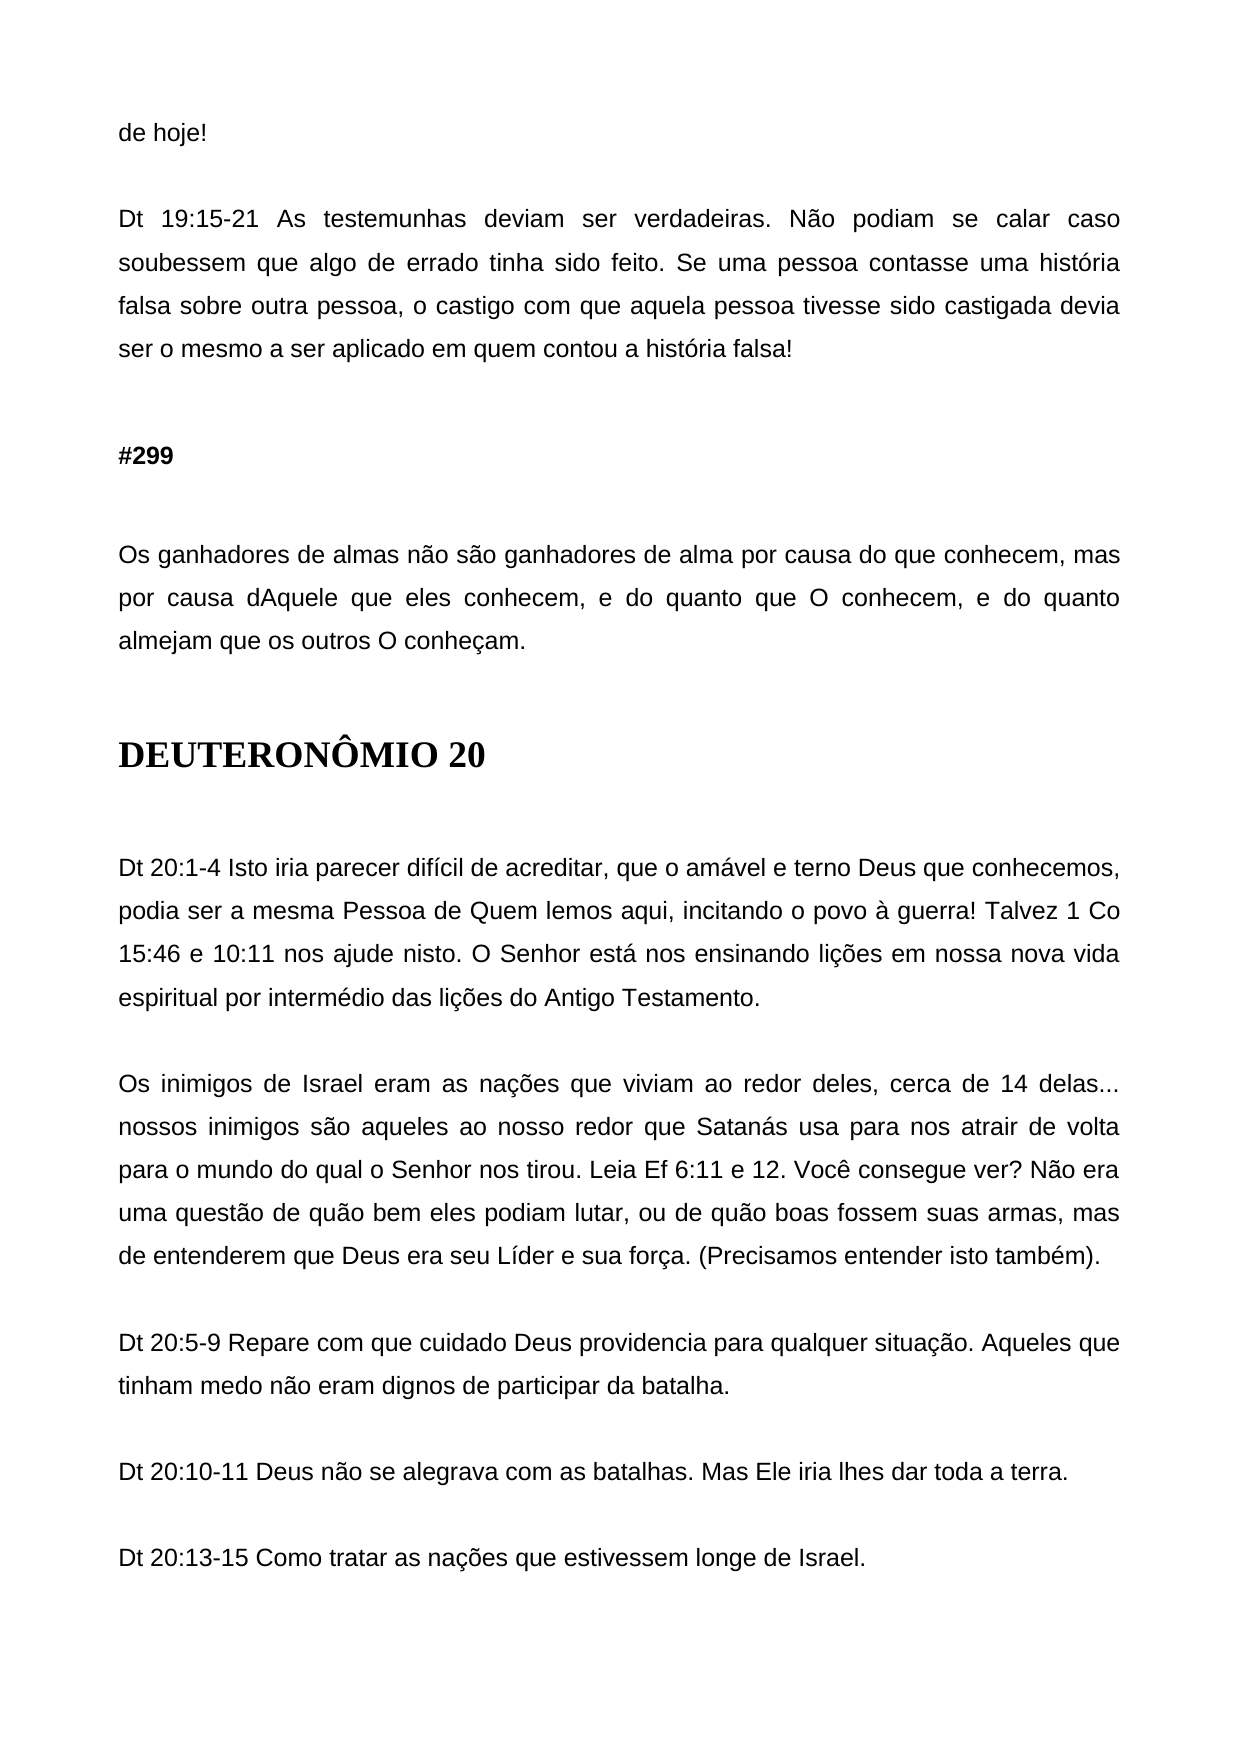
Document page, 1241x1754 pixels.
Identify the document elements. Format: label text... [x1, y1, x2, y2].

text Dt 20:13-15 Como tratar as nações que estivessem longe de Israel. [118, 1543, 1122, 1572]
text de hoje! [118, 118, 1122, 147]
text Dt 20:10-11 Deus não se alegrava com as batalhas. Mas Ele iria lhes dar toda a terra. [118, 1457, 1122, 1486]
text Os ganhadores de almas não são ganhadores de alma por causa do que conhecem, mas por causa dAquele que eles conhecem, e do quanto que O conhecem, e do quanto almejam que os outros O conheçam. [118, 539, 1122, 654]
text Os inimigos de Israel eram as nações que viviam ao redor deles, cerca de 14 delas... nossos inimigos são aqueles ao nosso redor que Satanás usa para nos atrair de volta para o mundo do qual o Senhor nos tirou. Leia Ef 6:11 e 12. Você consegue ver? Não era uma questão de quão bem eles podiam lutar, ou de quão boas fossem suas armas, mas de entenderem que Deus era seu Líder e sua força. (Precisamos entender isto também). [118, 1069, 1122, 1270]
text Dt 20:5-9 Repare com que cuidado Deus providencia para qualquer situação. Aqueles que tinham medo não eram dignos de participar da batalha. [118, 1328, 1122, 1399]
text Dt 19:15-21 As testemunhas deviam ser verdadeiras. Não podiam se calar caso soubessem que algo de errado tinha sido feito. Se uma pessoa contasse uma história falsa sobre outra pessoa, o castigo com que aquela pessoa tivesse sido castigada devia ser o mesmo a ser aplicado em quem contou a história falsa! [118, 204, 1122, 362]
subtitle DEUTERONÔMIO 20 [118, 733, 1122, 776]
text Dt 20:1-4 Isto iria parecer difícil de acreditar, que o amável e terno Deus que conhecemos, podia ser a mesma Pessoa de Quem lemos aqui, incitando o povo à guerra! Talvez 1 Co 15:46 e 10:11 nos ajude nisto. O Senhor está nos ensinando lições em nossa nova vida espiritual por intermédio das lições do Antigo Testamento. [118, 853, 1122, 1011]
subtitle #299 [118, 441, 1122, 469]
